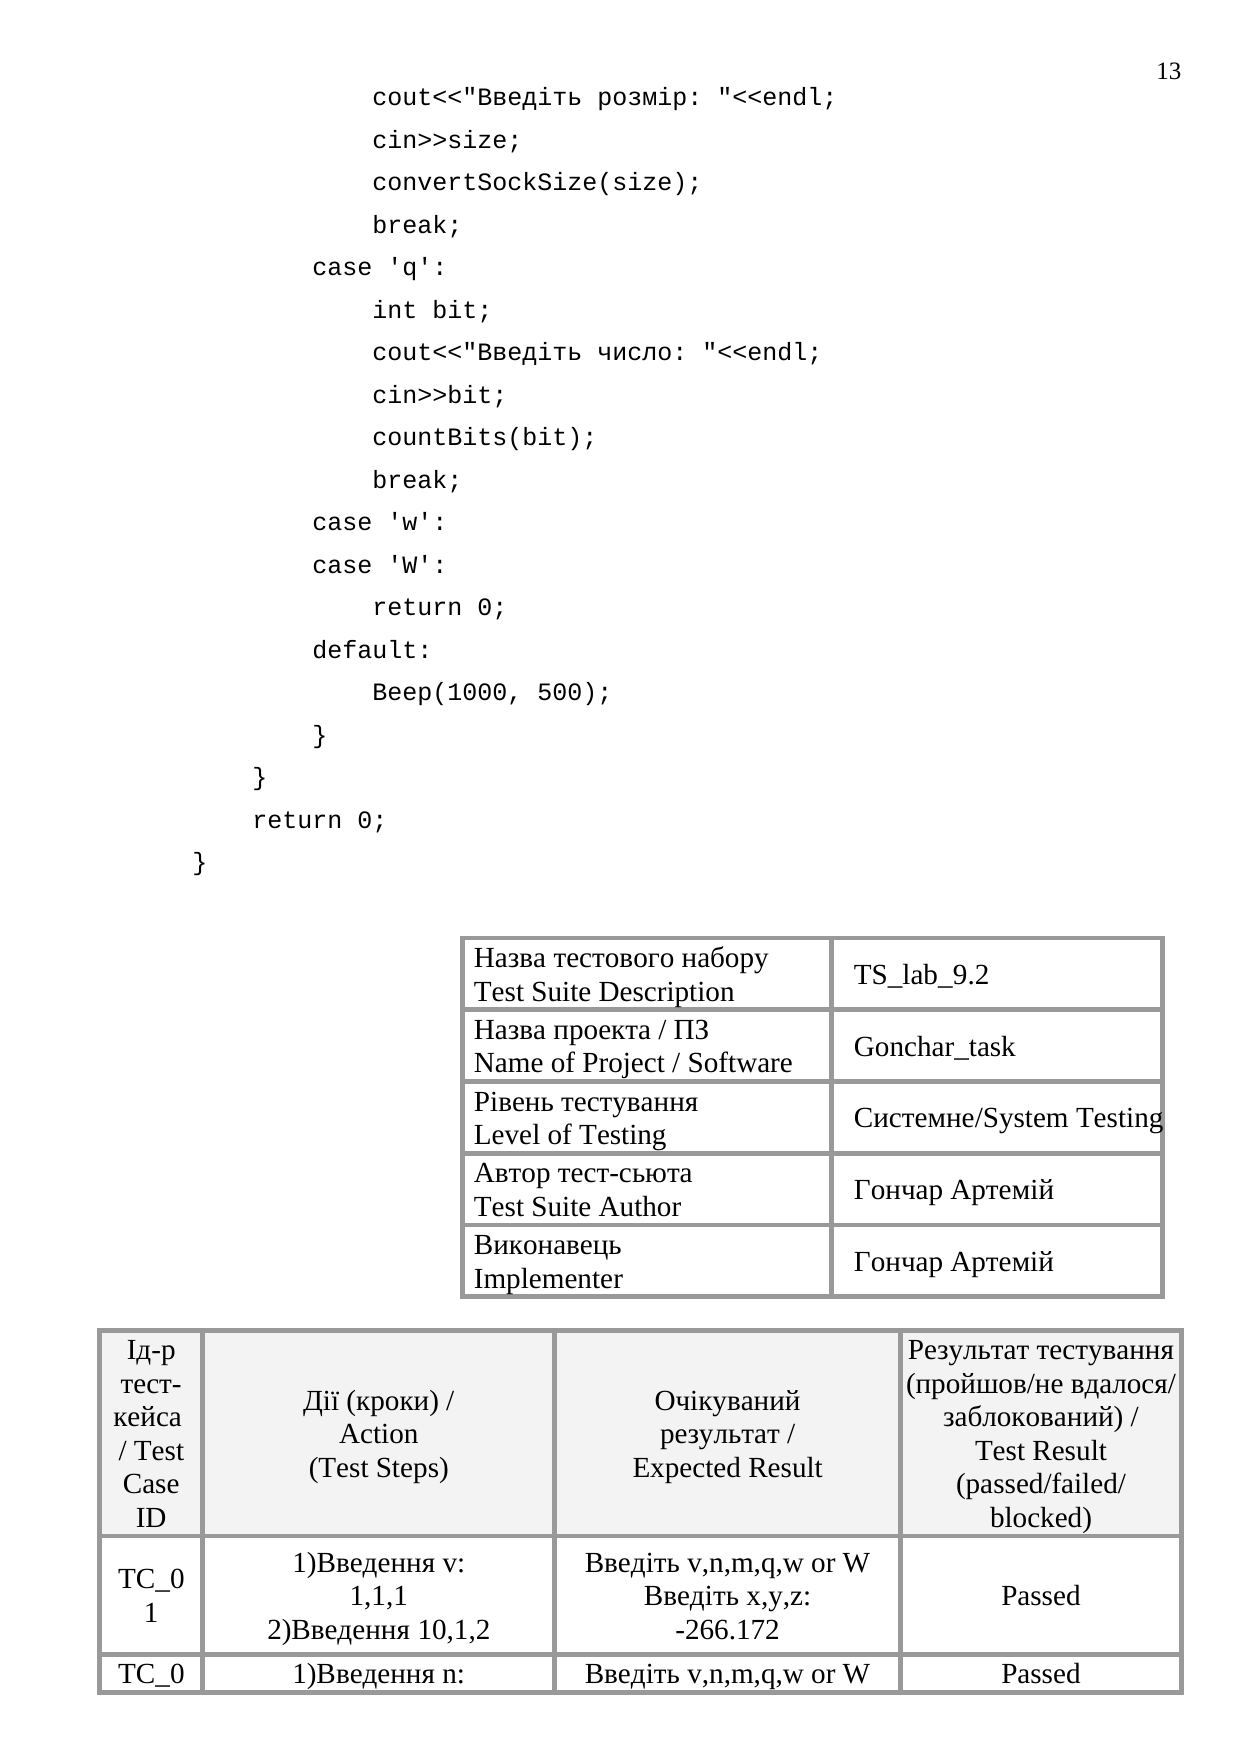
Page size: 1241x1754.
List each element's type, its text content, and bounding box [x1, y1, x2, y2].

table_cell TC_01 [102, 1538, 200, 1652]
table_cell Введіть v,n,m,q,w or W [557, 1657, 898, 1690]
table_cell Назва проекта / ПЗ Name of Project / Software [465, 1012, 829, 1079]
table_header Очікуваний результат / Expected Result [557, 1333, 898, 1534]
text cin>>bit; [192, 382, 1107, 411]
table_header TS_lab_9.2 [834, 940, 1160, 1007]
text cout<<"Введіть число: "<<endl; [192, 340, 1107, 368]
table_header Ід-р тест-кейса / Test Case ID [102, 1333, 200, 1534]
table_cell 1)Введення n: [205, 1657, 552, 1690]
table_cell Рівень тестування Level of Testing [465, 1084, 829, 1151]
table_header Дії (кроки) / Action (Test Steps) [205, 1333, 552, 1534]
text return 0; [192, 807, 1107, 836]
text countBits(bit); [192, 425, 1107, 453]
text case 'W': [192, 552, 1107, 581]
table_cell 1)Введення v: 1,1,1 2)Введення 10,1,2 [205, 1538, 552, 1652]
table_cell Системне/System Testing [834, 1084, 1160, 1151]
text int bit; [192, 297, 1107, 326]
text cin>>size; [192, 127, 1107, 156]
text Beep(1000, 500); [192, 680, 1107, 708]
table_cell Gonchar_task [834, 1012, 1160, 1079]
text cout<<"Введіть розмір: "<<endl; [192, 85, 1107, 113]
table_cell Гончар Артемій [834, 1156, 1160, 1223]
text } [192, 850, 1107, 878]
text case 'w': [192, 510, 1107, 538]
table_cell Passed [903, 1538, 1179, 1652]
text break; [192, 467, 1107, 496]
table_cell Гончар Артемій [834, 1227, 1160, 1294]
table_cell TC_0 [102, 1657, 200, 1690]
table_cell Виконавець Implementer [465, 1227, 829, 1294]
text convertSockSize(size); [192, 170, 1107, 198]
table_header Результат тестування (пройшов/не вдалося/ заблокований) / Test Result (passed/failed/ blocked) [903, 1333, 1179, 1534]
table_header Назва тестового набору Test Suite Description [465, 940, 829, 1007]
text case 'q': [192, 255, 1107, 283]
table_cell Passed [903, 1657, 1179, 1690]
text break; [192, 212, 1107, 241]
text return 0; [192, 595, 1107, 623]
text } [192, 722, 1107, 751]
table_cell Введіть v,n,m,q,w or W Введіть x,y,z: -266.172 [557, 1538, 898, 1652]
table_cell Автор тест-сьюта Test Suite Author [465, 1156, 829, 1223]
text default: [192, 637, 1107, 666]
text } [192, 765, 1107, 793]
